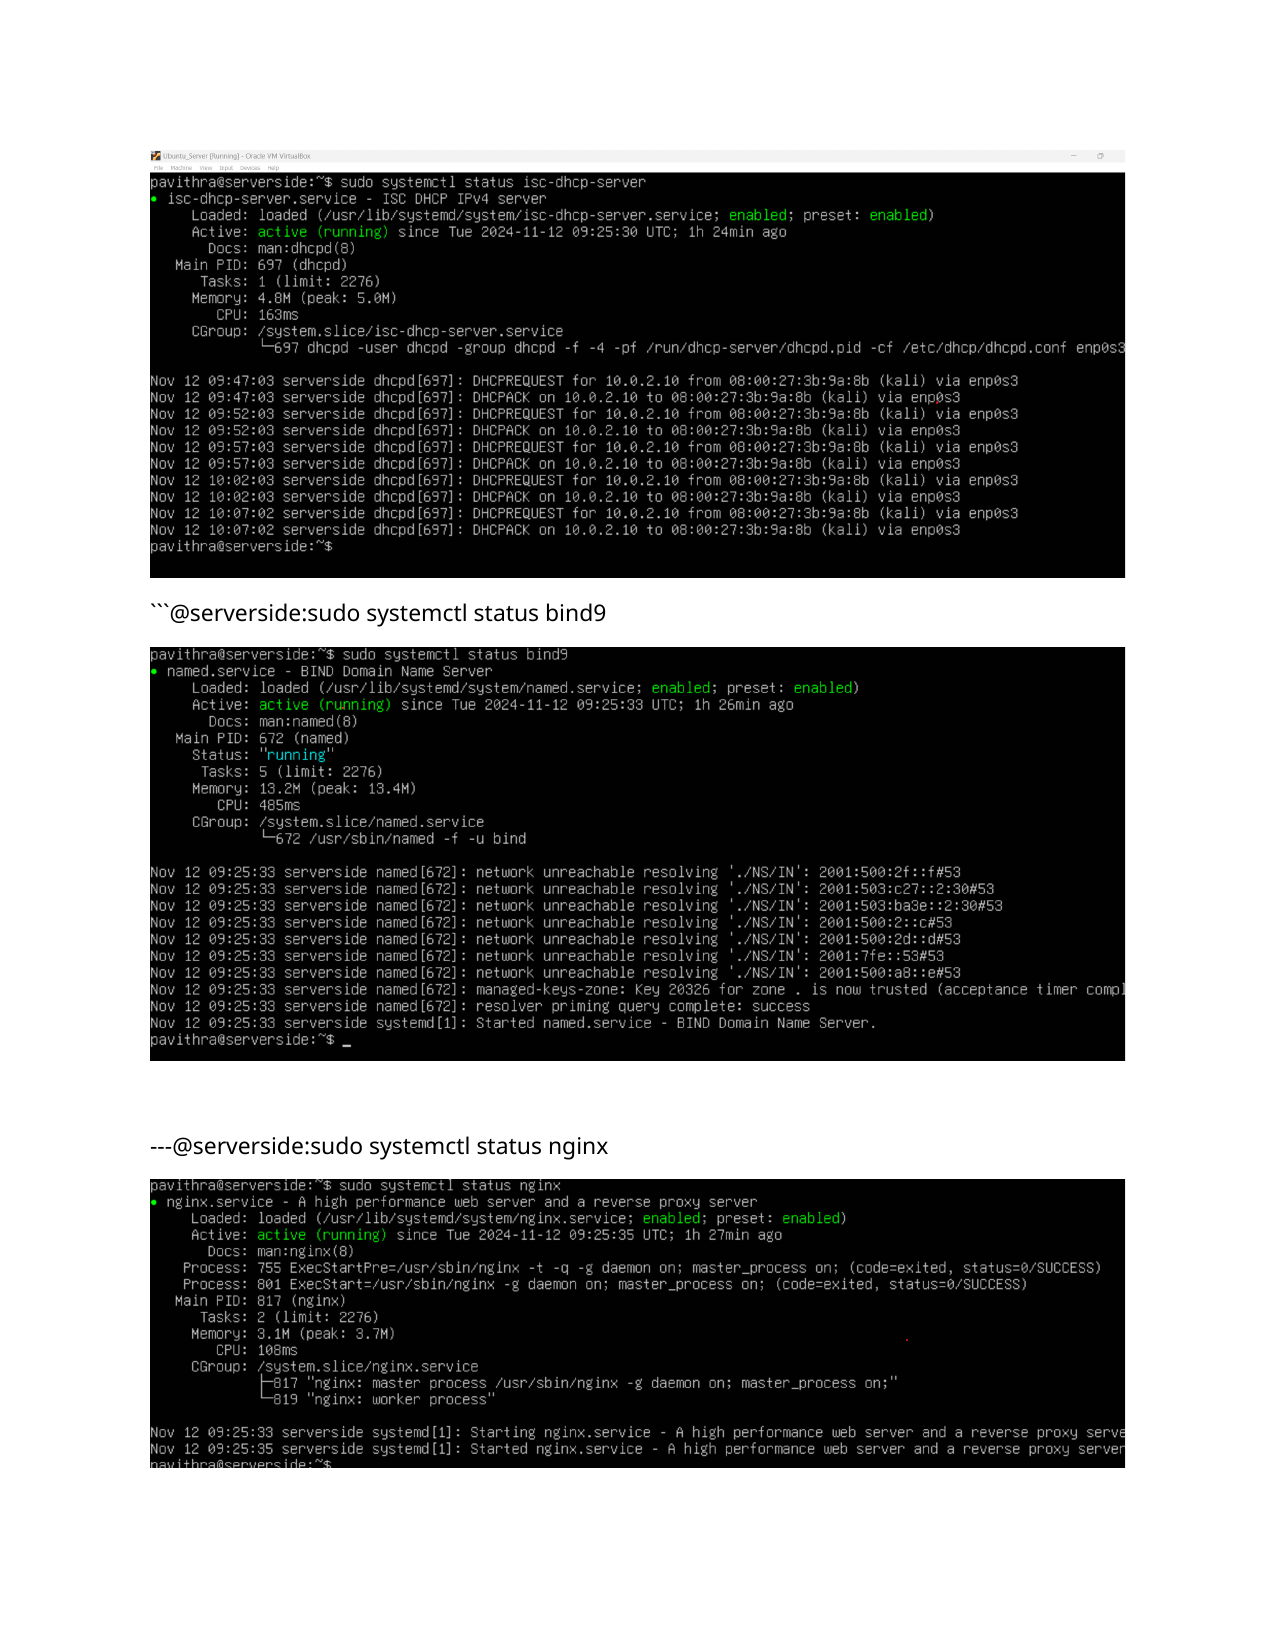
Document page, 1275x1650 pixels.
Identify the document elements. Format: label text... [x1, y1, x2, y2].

text ```@serverside:sudo systemctl status bind9 [150, 597, 1125, 628]
text ---@serverside:sudo systemctl status nginx [150, 1130, 1125, 1161]
